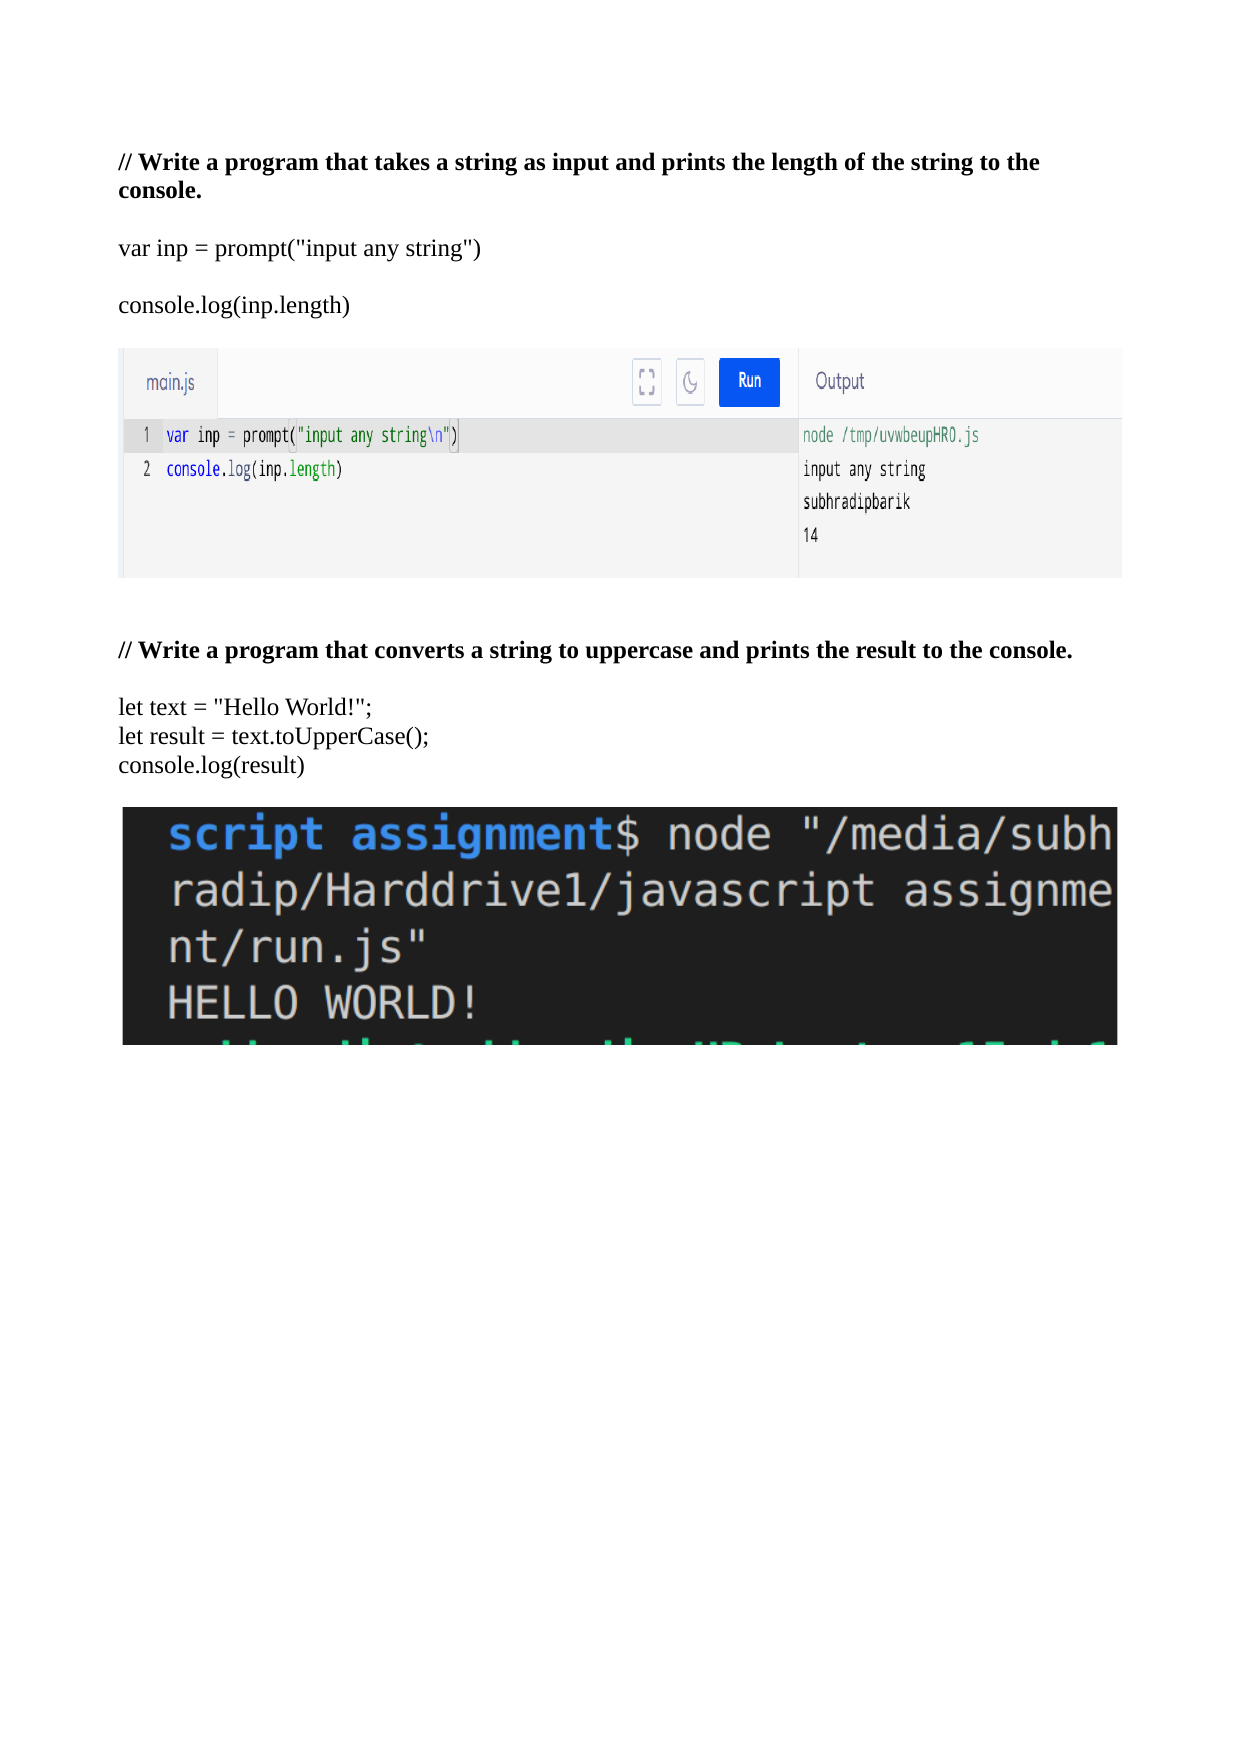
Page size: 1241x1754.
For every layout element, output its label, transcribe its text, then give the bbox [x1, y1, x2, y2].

text var inp = prompt("input any string") [118, 233, 1122, 262]
text let result = text.toUpperCase(); [118, 721, 1122, 750]
text // Write a program that converts a string to uppercase and prints the result to the console. [118, 635, 1122, 663]
picture [122, 807, 1118, 1045]
text console.log(result) [118, 750, 1122, 778]
picture [118, 348, 1123, 578]
text console.log(inp.length) [118, 291, 1122, 319]
text let text = "Hello World!"; [118, 692, 1122, 721]
text // Write a program that takes a string as input and prints the length of the string to the console. [118, 147, 1122, 204]
